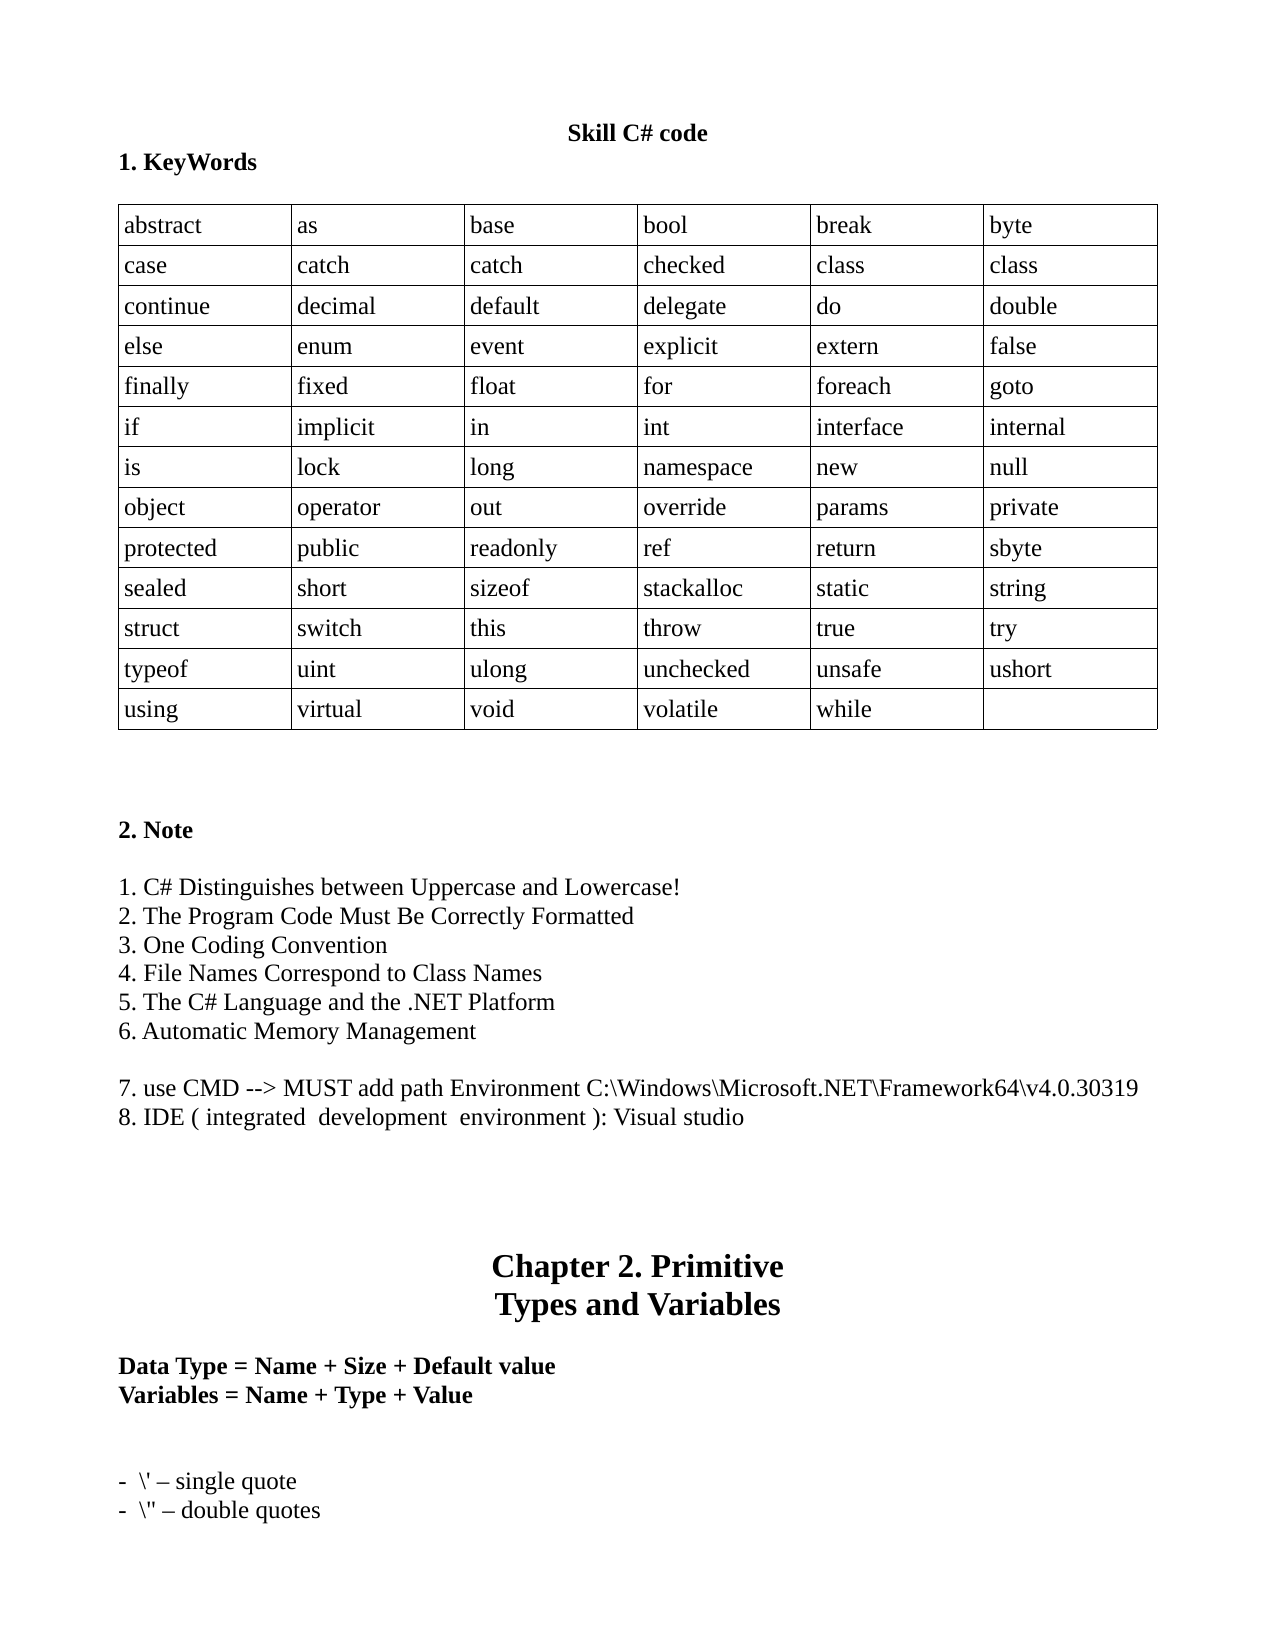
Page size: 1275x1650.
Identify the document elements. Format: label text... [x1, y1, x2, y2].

table_cell sealed [119, 568, 291, 607]
table_cell unsafe [811, 649, 983, 688]
table_cell in [465, 407, 637, 446]
table_cell finally [119, 367, 291, 406]
table_cell short [292, 568, 464, 607]
table_cell if [119, 407, 291, 446]
table_cell foreach [811, 367, 983, 406]
table_cell class [984, 246, 1157, 285]
table_cell override [638, 488, 810, 527]
table_header abstract [119, 205, 291, 245]
table_cell unchecked [638, 649, 810, 688]
table_cell is [119, 447, 291, 487]
table_cell switch [292, 609, 464, 648]
text Data Type = Name + Size + Default value [118, 1351, 1157, 1380]
text - \' – single quote [118, 1466, 1157, 1495]
table_cell virtual [292, 689, 464, 728]
table_cell catch [465, 246, 637, 285]
text 1. KeyWords [118, 147, 1157, 176]
table_cell implicit [292, 407, 464, 446]
table_cell readonly [465, 528, 637, 567]
table_cell ref [638, 528, 810, 567]
text 6. Automatic Memory Management [118, 1016, 1157, 1045]
table_cell namespace [638, 447, 810, 487]
table_cell throw [638, 609, 810, 648]
table_cell false [984, 326, 1157, 366]
text 3. One Coding Convention [118, 930, 1157, 958]
table_cell float [465, 367, 637, 406]
table_cell params [811, 488, 983, 527]
table_cell catch [292, 246, 464, 285]
text 8. IDE ( integrated development environment ): Visual studio [118, 1102, 1157, 1131]
table_cell case [119, 246, 291, 285]
table_cell interface [811, 407, 983, 446]
table_cell null [984, 447, 1157, 487]
table_header as [292, 205, 464, 245]
table_cell sbyte [984, 528, 1157, 567]
table_cell uint [292, 649, 464, 688]
table_cell operator [292, 488, 464, 527]
table_cell volatile [638, 689, 810, 728]
table_cell this [465, 609, 637, 648]
table_header byte [984, 205, 1157, 245]
table_cell new [811, 447, 983, 487]
table_cell stackalloc [638, 568, 810, 607]
table_cell double [984, 286, 1157, 325]
table_cell string [984, 568, 1157, 607]
table_cell checked [638, 246, 810, 285]
text Types and Variables [118, 1284, 1157, 1323]
table_cell [984, 689, 1157, 728]
table_cell ushort [984, 649, 1157, 688]
text Variables = Name + Type + Value [118, 1380, 1157, 1409]
table_cell using [119, 689, 291, 728]
table_cell object [119, 488, 291, 527]
table_cell default [465, 286, 637, 325]
text - \" – double quotes [118, 1495, 1157, 1524]
table_cell extern [811, 326, 983, 366]
text Skill C# code [118, 118, 1157, 147]
table_cell explicit [638, 326, 810, 366]
table_cell event [465, 326, 637, 366]
text Chapter 2. Primitive [118, 1246, 1157, 1284]
table_cell sizeof [465, 568, 637, 607]
table_cell out [465, 488, 637, 527]
table_cell public [292, 528, 464, 567]
text 2. The Program Code Must Be Correctly Formatted [118, 901, 1157, 930]
table_cell internal [984, 407, 1157, 446]
text 5. The C# Language and the .NET Platform [118, 987, 1157, 1016]
table_cell enum [292, 326, 464, 366]
table_cell ulong [465, 649, 637, 688]
table_cell typeof [119, 649, 291, 688]
table_cell struct [119, 609, 291, 648]
table_cell do [811, 286, 983, 325]
text 1. C# Distinguishes between Uppercase and Lowercase! [118, 872, 1157, 901]
text 4. File Names Correspond to Class Names [118, 958, 1157, 987]
text 2. Note [118, 815, 1157, 843]
table_cell static [811, 568, 983, 607]
table_cell return [811, 528, 983, 567]
text 7. use CMD --> MUST add path Environment C:\Windows\Microsoft.NET\Framework64\v4.0.30319 [118, 1073, 1157, 1102]
table_cell fixed [292, 367, 464, 406]
table_cell int [638, 407, 810, 446]
table_cell protected [119, 528, 291, 567]
table_cell lock [292, 447, 464, 487]
table_cell long [465, 447, 637, 487]
table_header break [811, 205, 983, 245]
table_cell else [119, 326, 291, 366]
table_cell for [638, 367, 810, 406]
table_cell void [465, 689, 637, 728]
table_cell class [811, 246, 983, 285]
table_cell private [984, 488, 1157, 527]
table_header bool [638, 205, 810, 245]
table_cell decimal [292, 286, 464, 325]
table_cell try [984, 609, 1157, 648]
table_cell goto [984, 367, 1157, 406]
table_cell true [811, 609, 983, 648]
table_header base [465, 205, 637, 245]
table_cell continue [119, 286, 291, 325]
table_cell while [811, 689, 983, 728]
table_cell delegate [638, 286, 810, 325]
